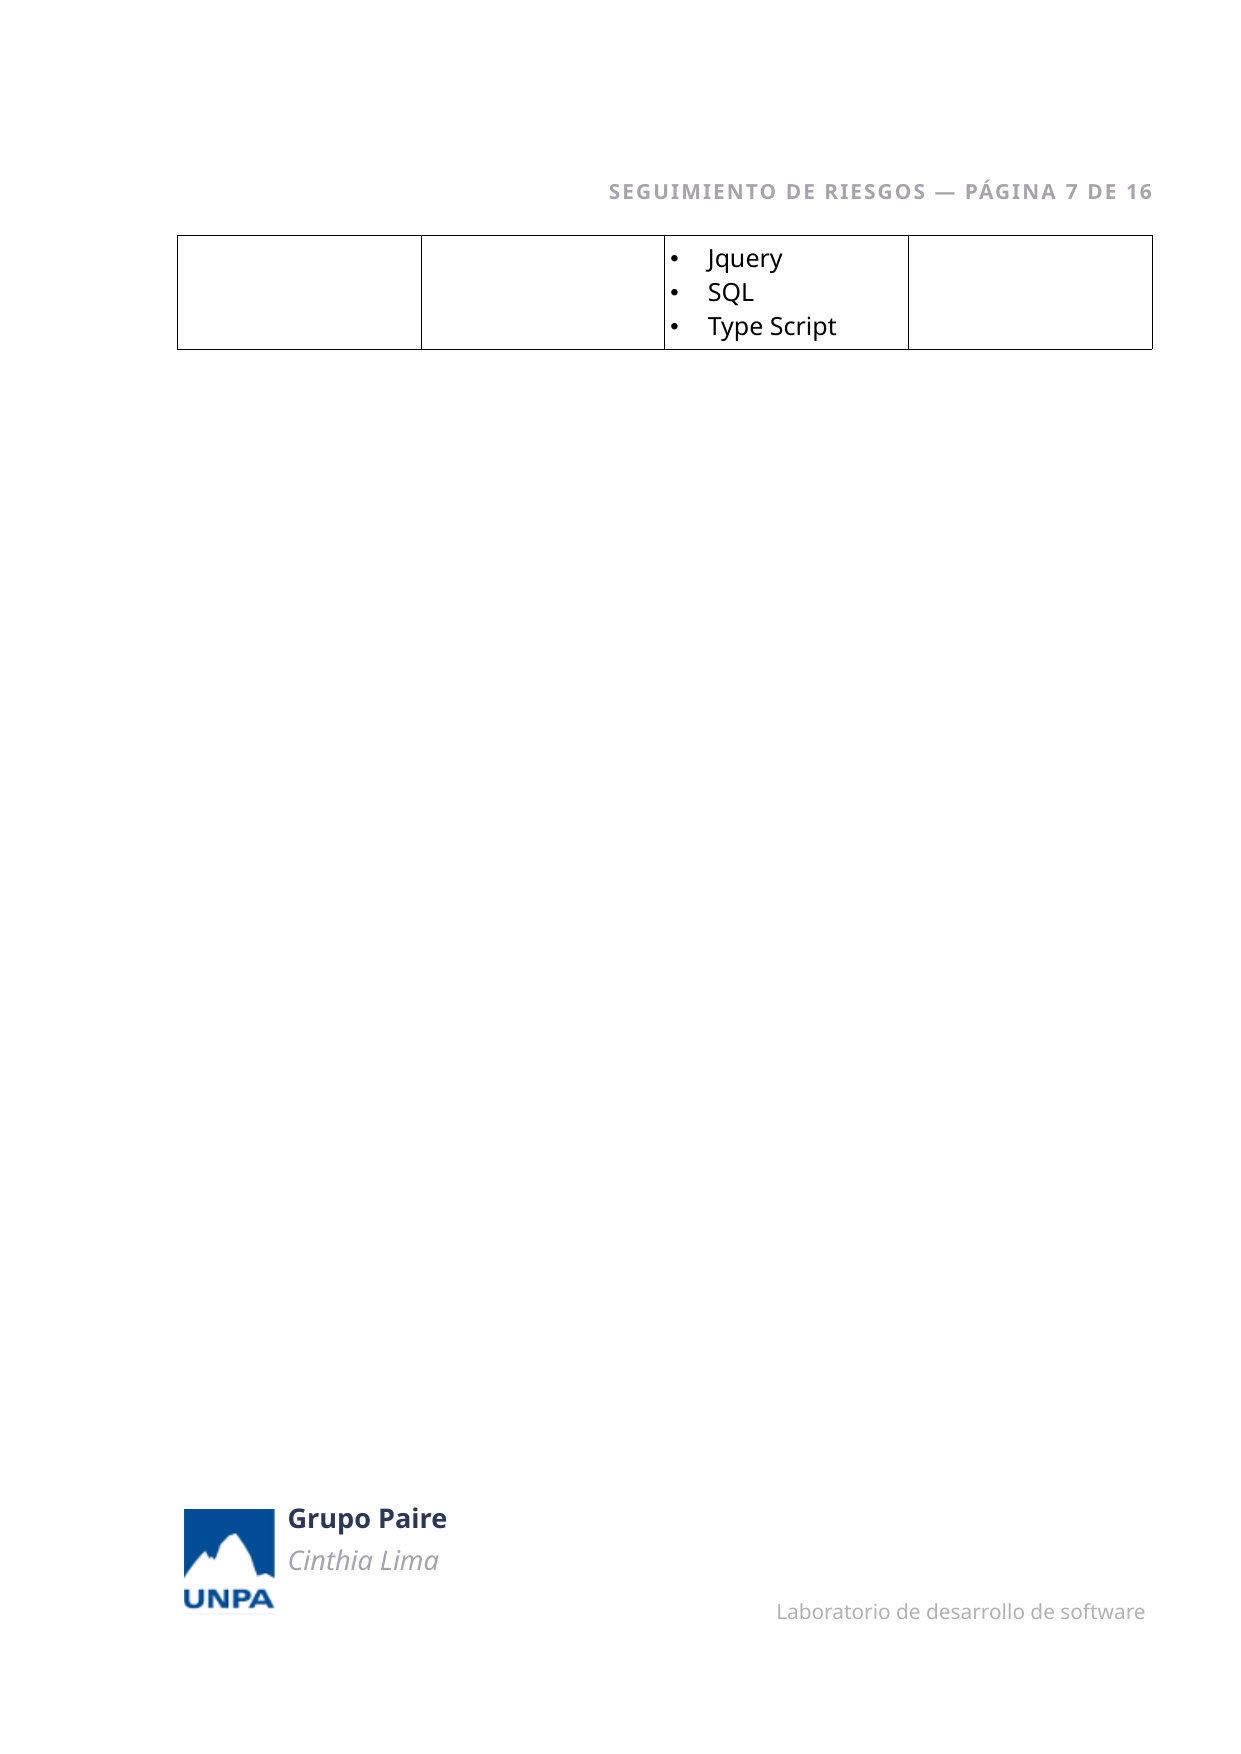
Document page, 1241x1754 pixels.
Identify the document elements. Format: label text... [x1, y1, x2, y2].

table_cell [178, 236, 421, 349]
table_cell [909, 236, 1152, 349]
table_cell [422, 236, 664, 349]
table_cell Por el análisis realizado se descubrieron los lenguajes que se van a necesitar: HTML PHP Java Script CSS SASS Jquery SQL Type Script [665, 236, 908, 349]
picture [184, 1509, 275, 1615]
